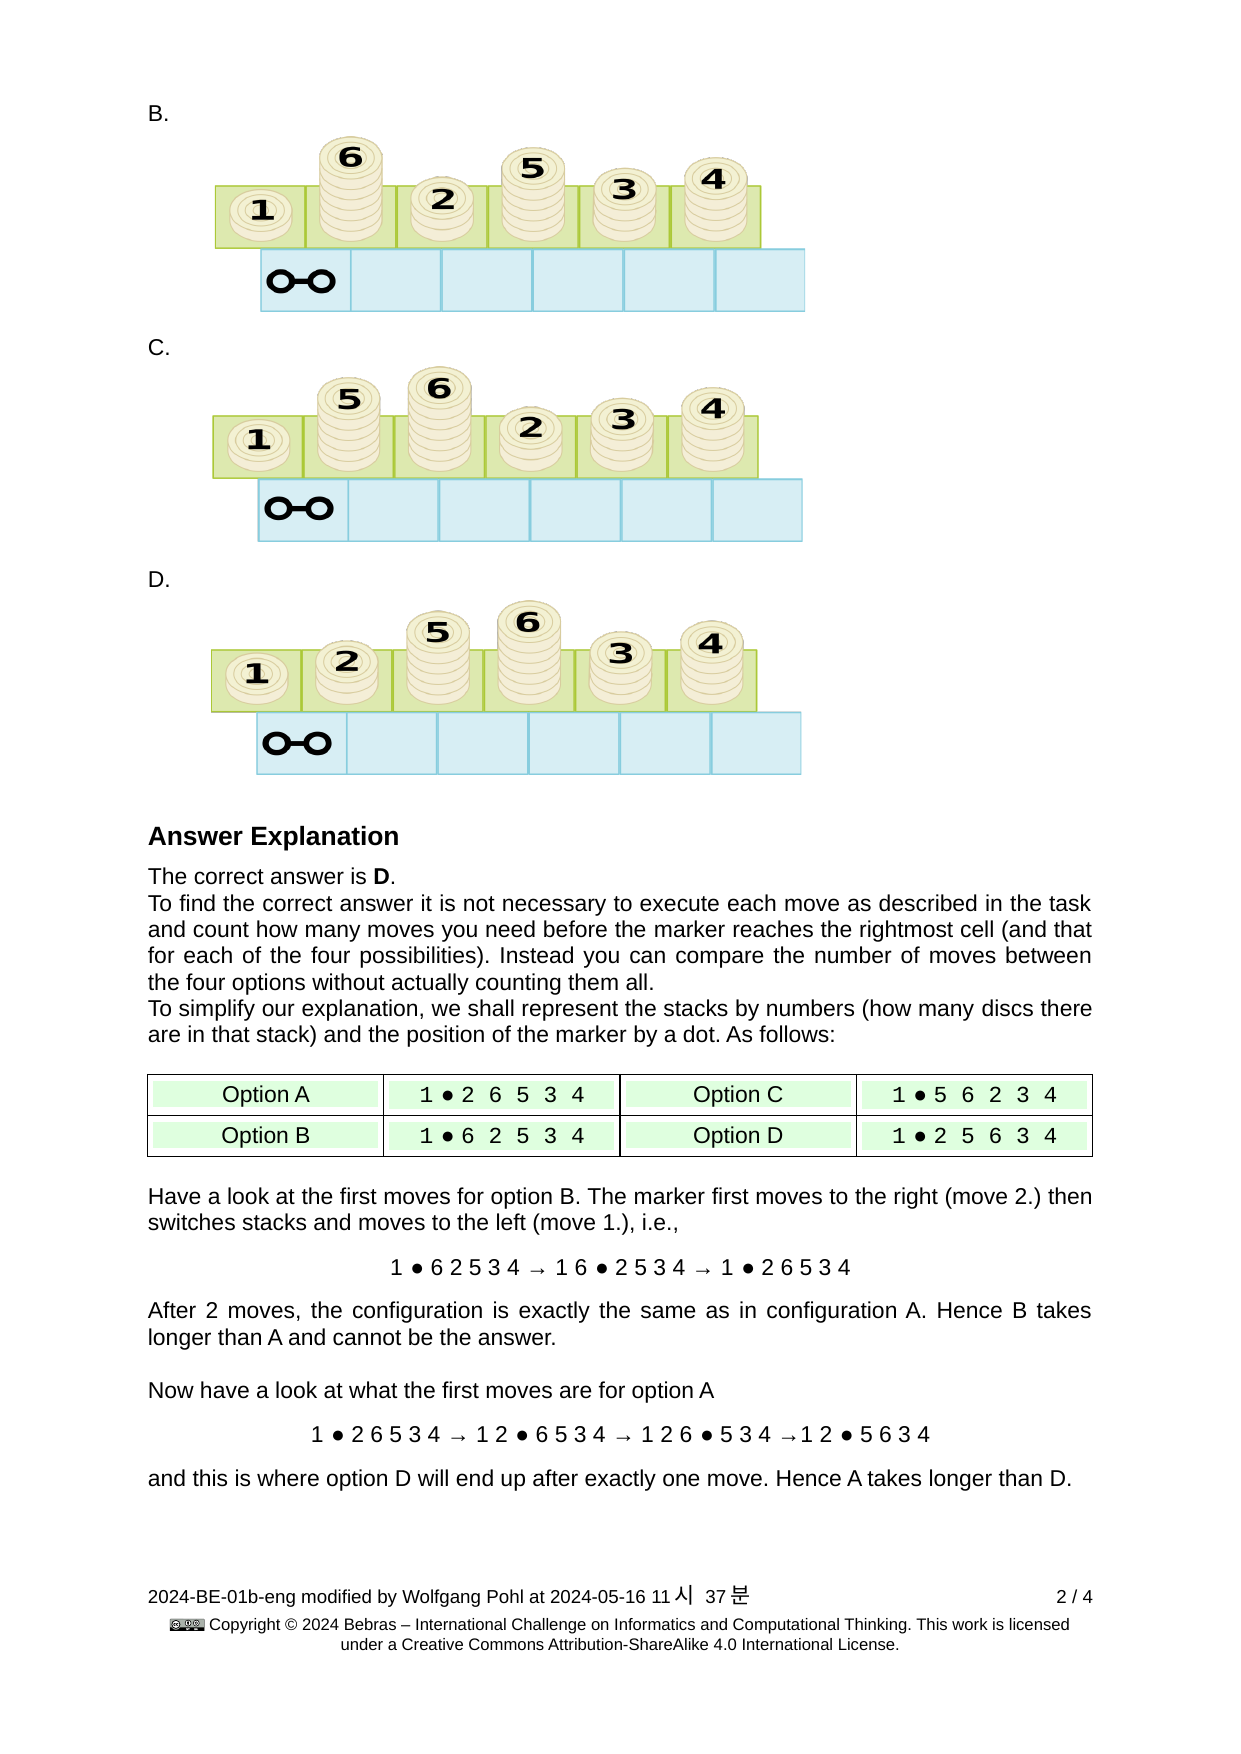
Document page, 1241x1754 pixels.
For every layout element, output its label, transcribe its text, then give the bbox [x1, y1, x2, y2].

picture [211, 600, 802, 775]
table_header 1 ● 2 6 5 3 4 [384, 1075, 619, 1115]
text To simplify our explanation, we shall represent the stacks by numbers (how many discs there are in that stack) and the position of the marker by a dot. As follows: [148, 995, 1093, 1048]
text and this is where option D will end up after exactly one move. Hence A takes longer than D. [148, 1465, 1093, 1491]
table_cell Option D [621, 1116, 856, 1156]
subtitle Answer Explanation [148, 820, 1093, 851]
table_header Option A [148, 1075, 383, 1115]
text Have a look at the first moves for option B. The marker first moves to the right (move 2.) then switches stacks and moves to the left (move 1.), i.e., [148, 1183, 1093, 1236]
text After 2 moves, the configuration is exactly the same as in configuration A. Hence B takes longer than A and cannot be the answer. [148, 1297, 1093, 1350]
table_header Option C [621, 1075, 856, 1115]
text B. [148, 100, 1093, 127]
text C. [148, 333, 1093, 360]
table_cell Option B [148, 1116, 383, 1156]
text 1 ● 6 2 5 3 4 → 1 6 ● 2 5 3 4 → 1 ● 2 6 5 3 4 [148, 1253, 1093, 1280]
text Now have a look at what the first moves are for option A [148, 1377, 1093, 1403]
picture [212, 366, 803, 542]
table_header 1 ● 5 6 2 3 4 [857, 1075, 1092, 1115]
text The correct answer is D. [148, 863, 1093, 889]
picture [214, 136, 806, 312]
text 1 ● 2 6 5 3 4 → 1 2 ● 6 5 3 4 → 1 2 6 ● 5 3 4 →1 2 ● 5 6 3 4 [148, 1421, 1093, 1447]
text To find the correct answer it is not necessary to execute each move as described in the task and count how many moves you need before the marker reaches the rightmost cell (and that for each of the four possibilities). Instead you can compare the number of moves between the four options without actually counting them all. [148, 889, 1093, 995]
table_cell 1 ● 6 2 5 3 4 [384, 1116, 619, 1156]
text D. [148, 566, 1093, 593]
table_cell 1 ● 2 5 6 3 4 [857, 1116, 1092, 1156]
